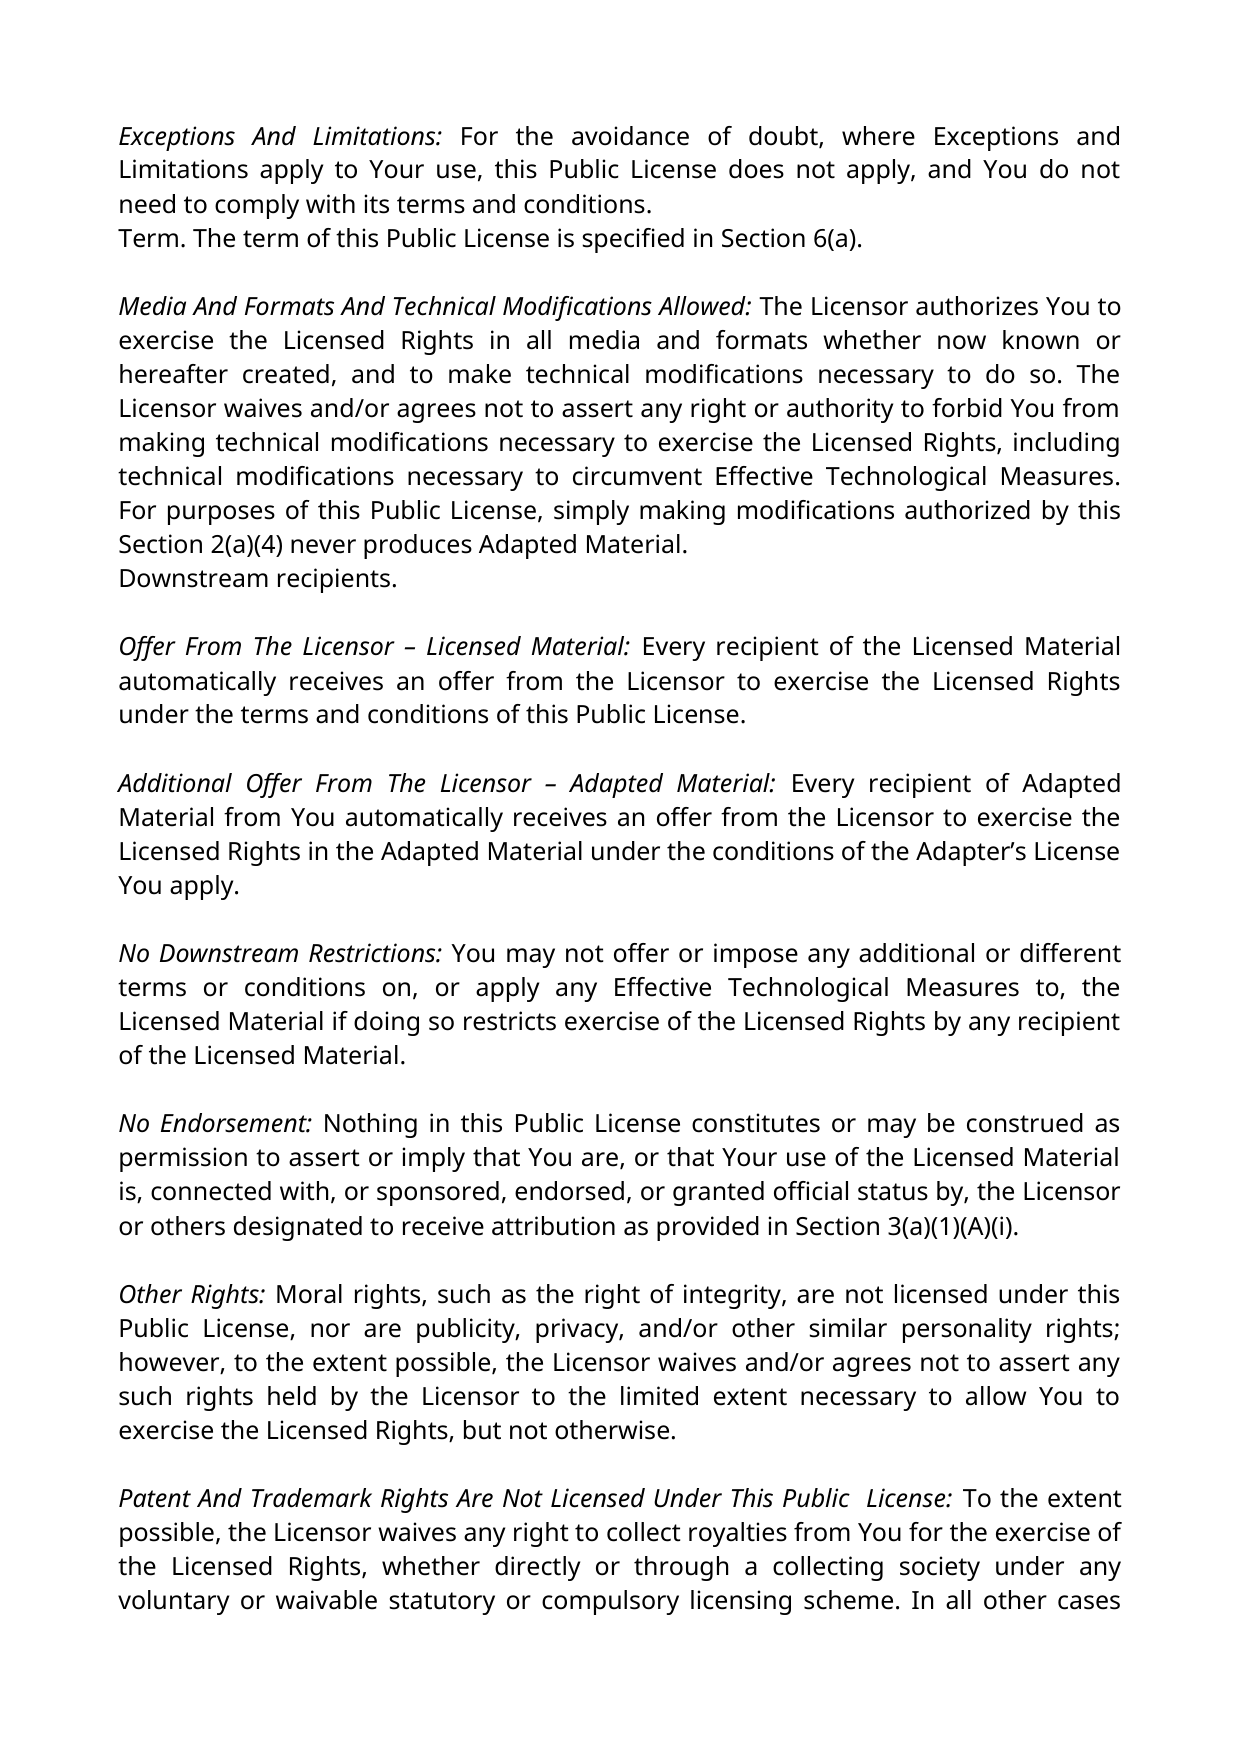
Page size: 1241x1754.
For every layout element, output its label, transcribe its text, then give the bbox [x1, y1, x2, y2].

text No Endorsement: Nothing in this Public License constitutes or may be construed as permission to assert or imply that You are, or that Your use of the Licensed Material is, connected with, or sponsored, endorsed, or granted official status by, the Licensor or others designated to receive attribution as provided in Section 3(a)(1)(A)(i). [118, 1106, 1122, 1242]
text Patent And Trademark Rights Are Not Licensed Under This Public License: To the extent possible, the Licensor waives any right to collect royalties from You for the exercise of the Licensed Rights, whether directly or through a collecting society under any voluntary or waivable statutory or compulsory licensing scheme. In all other cases [118, 1481, 1122, 1617]
text Offer From The Licensor – Licensed Material: Every recipient of the Licensed Material automatically receives an offer from the Licensor to exercise the Licensed Rights under the terms and conditions of this Public License. [118, 629, 1122, 731]
text Downstream recipients. [118, 561, 1122, 595]
text Other Rights: Moral rights, such as the right of integrity, are not licensed under this Public License, nor are publicity, privacy, and/or other similar personality rights; however, to the extent possible, the Licensor waives and/or agrees not to assert any such rights held by the Licensor to the limited extent necessary to allow You to exercise the Licensed Rights, but not otherwise. [118, 1276, 1122, 1447]
text No Downstream Restrictions: You may not offer or impose any additional or different terms or conditions on, or apply any Effective Technological Measures to, the Licensed Material if doing so restricts exercise of the Licensed Rights by any recipient of the Licensed Material. [118, 936, 1122, 1072]
text Exceptions And Limitations: For the avoidance of doubt, where Exceptions and Limitations apply to Your use, this Public License does not apply, and You do not need to comply with its terms and conditions. [118, 118, 1122, 220]
text Media And Formats And Technical Modifications Allowed: The Licensor authorizes You to exercise the Licensed Rights in all media and formats whether now known or hereafter created, and to make technical modifications necessary to do so. The Licensor waives and/or agrees not to assert any right or authority to forbid You from making technical modifications necessary to exercise the Licensed Rights, including technical modifications necessary to circumvent Effective Technological Measures. For purposes of this Public License, simply making modifications authorized by this Section 2(a)(4) never produces Adapted Material. [118, 288, 1122, 561]
text Additional Offer From The Licensor – Adapted Material: Every recipient of Adapted Material from You automatically receives an offer from the Licensor to exercise the Licensed Rights in the Adapted Material under the conditions of the Adapter’s License You apply. [118, 765, 1122, 902]
text Term. The term of this Public License is specified in Section 6(a). [118, 220, 1122, 254]
